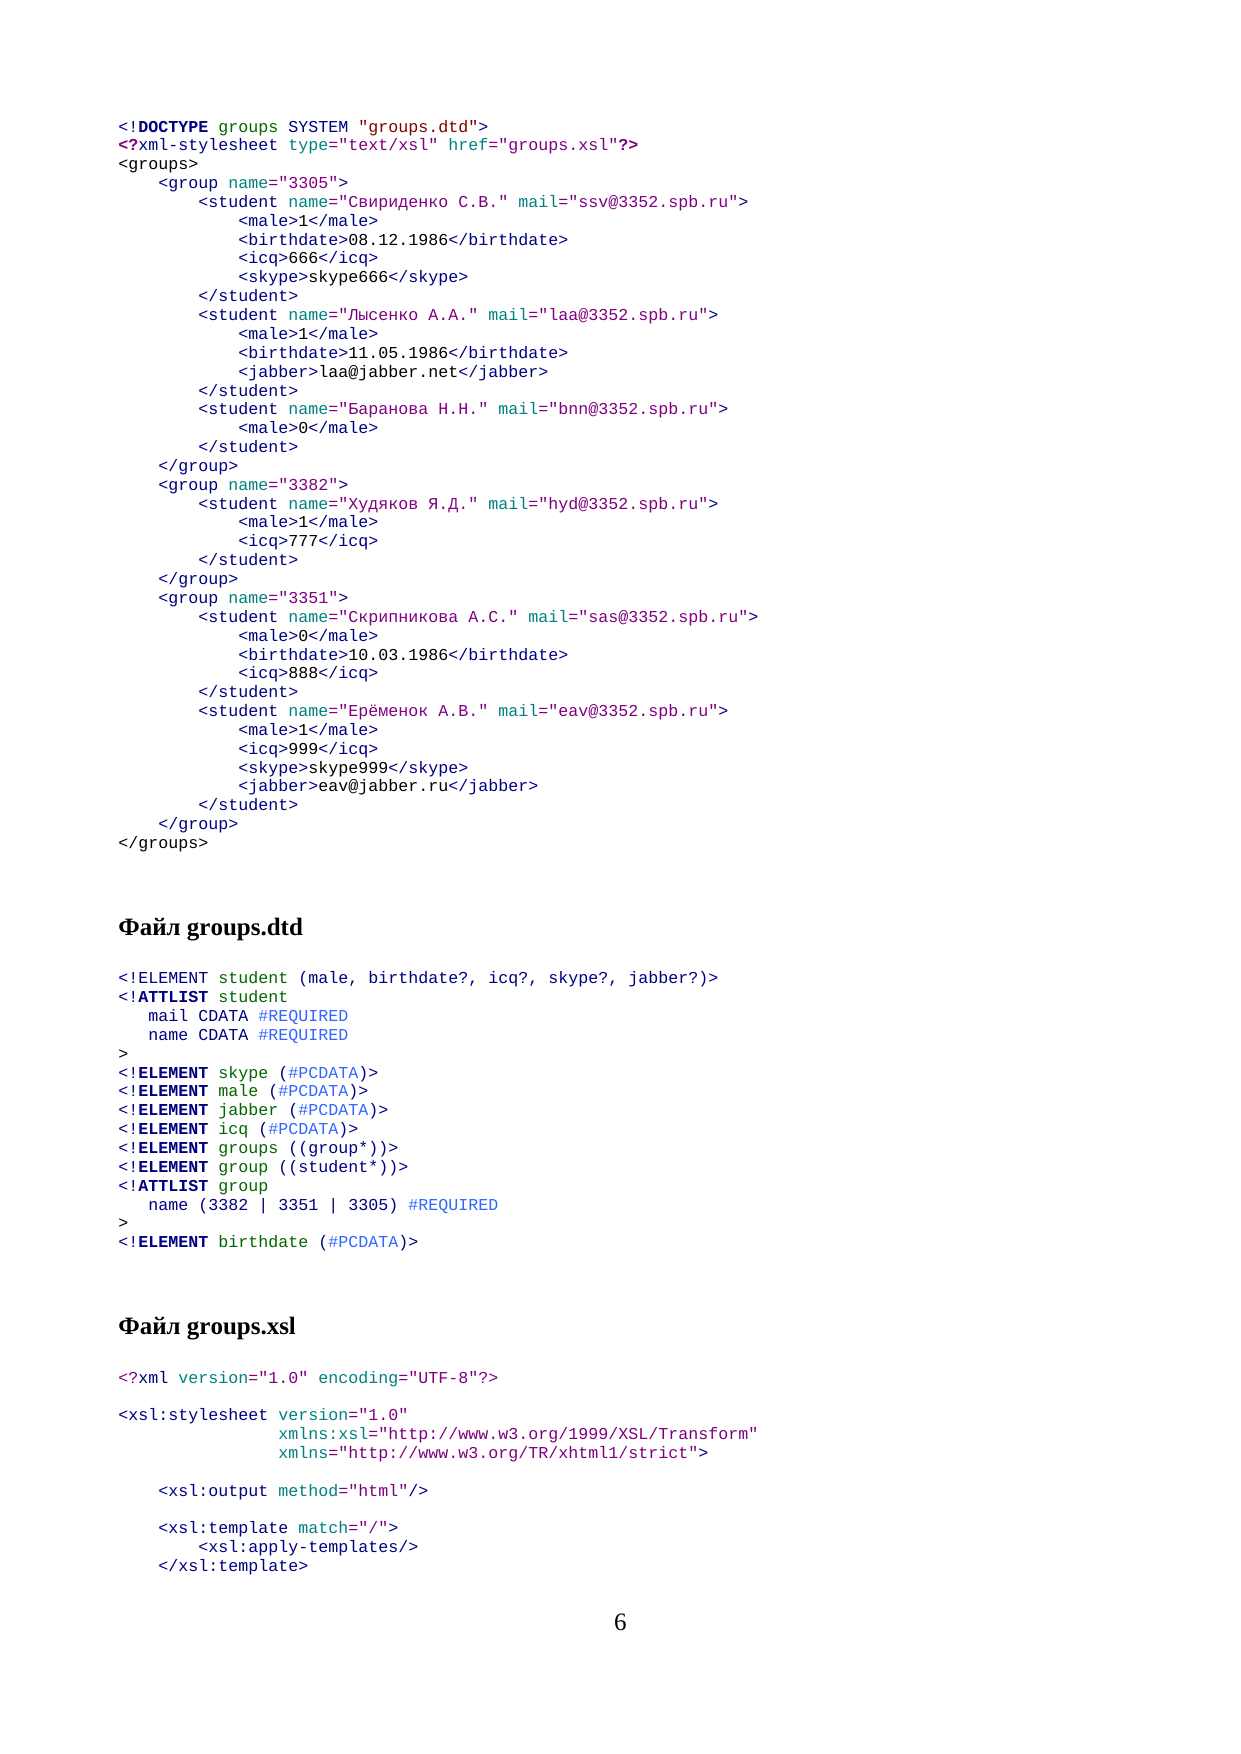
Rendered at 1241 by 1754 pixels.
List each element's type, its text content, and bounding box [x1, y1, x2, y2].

text <male>1</male> [118, 326, 1122, 344]
text mail CDATA #REQUIRED [118, 1008, 1122, 1026]
text <jabber>laa@jabber.net</jabber> [118, 363, 1122, 382]
text <male>0</male> [118, 627, 1122, 646]
text <birthdate>11.05.1986</birthdate> [118, 344, 1122, 363]
text <!ATTLIST student [118, 989, 1122, 1008]
text </group> [118, 816, 1122, 834]
text </student> [118, 797, 1122, 816]
text <!ELEMENT skype (#PCDATA)> [118, 1064, 1122, 1083]
text name CDATA #REQUIRED [118, 1026, 1122, 1045]
text > [118, 1215, 1122, 1234]
text </groups> [118, 834, 1122, 853]
text <!ELEMENT male (#PCDATA)> [118, 1083, 1122, 1102]
text xmlns="http://www.w3.org/TR/xhtml1/strict"> [118, 1444, 1122, 1463]
text <group name="3305"> [118, 175, 1122, 193]
text <student name="Худяков Я.Д." mail="hyd@3352.spb.ru"> [118, 495, 1122, 514]
text <male>1</male> [118, 212, 1122, 231]
text Файл groups.dtd [118, 912, 1122, 940]
text </xsl:template> [118, 1558, 1122, 1577]
text <!ELEMENT icq (#PCDATA)> [118, 1121, 1122, 1139]
text </student> [118, 684, 1122, 703]
text <male>0</male> [118, 420, 1122, 439]
text <group name="3382"> [118, 476, 1122, 495]
text <xsl:apply-templates/> [118, 1539, 1122, 1558]
text <male>1</male> [118, 721, 1122, 740]
text <xsl:output method="html"/> [118, 1482, 1122, 1501]
text <student name="Лысенко А.А." mail="laa@3352.spb.ru"> [118, 307, 1122, 326]
text <student name="Скрипникова А.С." mail="sas@3352.spb.ru"> [118, 608, 1122, 627]
text <jabber>eav@jabber.ru</jabber> [118, 778, 1122, 797]
text <student name="Ерёменок А.В." mail="eav@3352.spb.ru"> [118, 703, 1122, 721]
text <icq>666</icq> [118, 250, 1122, 269]
text xmlns:xsl="http://www.w3.org/1999/XSL/Transform" [118, 1426, 1122, 1444]
text <?xml version="1.0" encoding="UTF-8"?> [118, 1369, 1122, 1388]
text <xsl:stylesheet version="1.0" [118, 1407, 1122, 1426]
text <student name="Баранова Н.Н." mail="bnn@3352.spb.ru"> [118, 401, 1122, 420]
text <birthdate>10.03.1986</birthdate> [118, 646, 1122, 665]
text </group> [118, 571, 1122, 589]
text <!ATTLIST group [118, 1177, 1122, 1196]
text <!ELEMENT student (male, birthdate?, icq?, skype?, jabber?)> [118, 970, 1122, 989]
text <!ELEMENT birthdate (#PCDATA)> [118, 1234, 1122, 1253]
text <xsl:template match="/"> [118, 1520, 1122, 1539]
text <icq>777</icq> [118, 533, 1122, 552]
text </student> [118, 552, 1122, 571]
text <male>1</male> [118, 514, 1122, 533]
text <!DOCTYPE groups SYSTEM "groups.dtd"> [118, 118, 1122, 137]
text <!ELEMENT jabber (#PCDATA)> [118, 1102, 1122, 1121]
text <skype>skype999</skype> [118, 759, 1122, 778]
text </student> [118, 382, 1122, 401]
text <groups> [118, 156, 1122, 175]
text <!ELEMENT groups ((group*))> [118, 1139, 1122, 1158]
text <student name="Свириденко С.В." mail="ssv@3352.spb.ru"> [118, 193, 1122, 212]
text Файл groups.xsl [118, 1311, 1122, 1340]
text </group> [118, 457, 1122, 476]
text <birthdate>08.12.1986</birthdate> [118, 231, 1122, 250]
text <group name="3351"> [118, 589, 1122, 608]
text </student> [118, 439, 1122, 457]
text <icq>999</icq> [118, 740, 1122, 759]
text <skype>skype666</skype> [118, 269, 1122, 288]
text <?xml-stylesheet type="text/xsl" href="groups.xsl"?> [118, 137, 1122, 156]
text name (3382 | 3351 | 3305) #REQUIRED [118, 1196, 1122, 1215]
text <icq>888</icq> [118, 665, 1122, 684]
text <!ELEMENT group ((student*))> [118, 1158, 1122, 1177]
text </student> [118, 288, 1122, 307]
text > [118, 1045, 1122, 1064]
